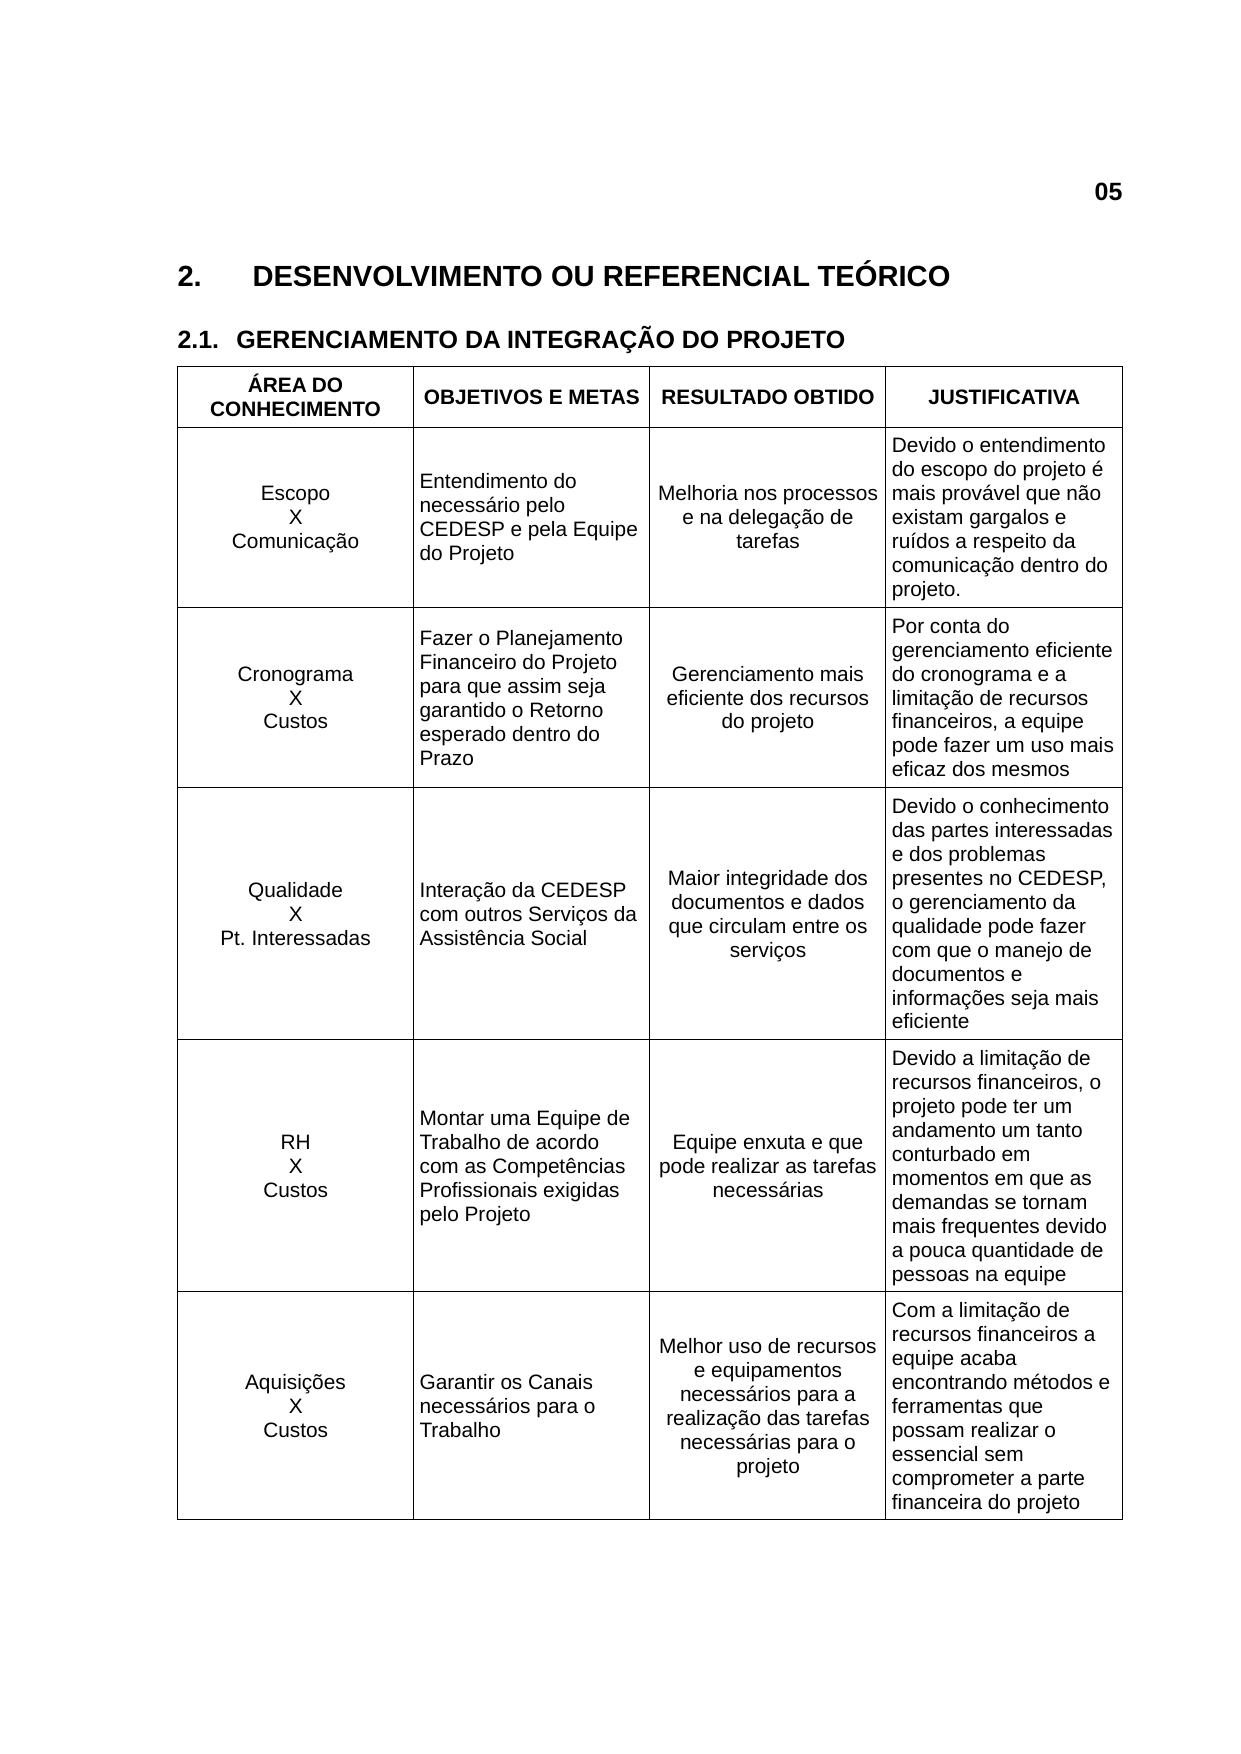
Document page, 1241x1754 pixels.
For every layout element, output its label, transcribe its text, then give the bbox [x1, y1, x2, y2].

table_cell RH X Custos [178, 1040, 413, 1291]
table_cell Interação da CEDESP com outros Serviços da Assistência Social [414, 788, 649, 1039]
table_cell Entendimento do necessário pelo CEDESP e pela Equipe do Projeto [414, 428, 649, 607]
table_cell Por conta do gerenciamento eficiente do cronograma e a limitação de recursos financeiros, a equipe pode fazer um uso mais eficaz dos mesmos [886, 608, 1122, 787]
table_header OBJETIVOS E METAS [414, 367, 649, 427]
table_header JUSTIFICATIVA [886, 367, 1122, 427]
table_cell Devido a limitação de recursos financeiros, o projeto pode ter um andamento um tanto conturbado em momentos em que as demandas se tornam mais frequentes devido a pouca quantidade de pessoas na equipe [886, 1040, 1122, 1291]
subtitle DESENVOLVIMENTO ou REFERENCIAL TEÓRICO [177, 259, 1122, 293]
table_cell Melhoria nos processos e na delegação de tarefas [650, 428, 885, 607]
table_cell Maior integridade dos documentos e dados que circulam entre os serviços [650, 788, 885, 1039]
table_cell Escopo X Comunicação [178, 428, 413, 607]
table_header ÁREA DO CONHECIMENTO [178, 367, 413, 427]
subtitle Gerenciamento da integração do projeto [177, 325, 1122, 354]
table_cell Montar uma Equipe de Trabalho de acordo com as Competências Profissionais exigidas pelo Projeto [414, 1040, 649, 1291]
table_cell Equipe enxuta e que pode realizar as tarefas necessárias [650, 1040, 885, 1291]
table_cell Devido o conhecimento das partes interessadas e dos problemas presentes no CEDESP, o gerenciamento da qualidade pode fazer com que o manejo de documentos e informações seja mais eficiente [886, 788, 1122, 1039]
table_cell Gerenciamento mais eficiente dos recursos do projeto [650, 608, 885, 787]
table_cell Aquisições X Custos [178, 1292, 413, 1519]
table_cell Com a limitação de recursos financeiros a equipe acaba encontrando métodos e ferramentas que possam realizar o essencial sem comprometer a parte financeira do projeto [886, 1292, 1122, 1519]
table_cell Cronograma X Custos [178, 608, 413, 787]
table_cell Melhor uso de recursos e equipamentos necessários para a realização das tarefas necessárias para o projeto [650, 1292, 885, 1519]
table_header RESULTADO OBTIDO [650, 367, 885, 427]
table_cell Fazer o Planejamento Financeiro do Projeto para que assim seja garantido o Retorno esperado dentro do Prazo [414, 608, 649, 787]
table_cell Devido o entendimento do escopo do projeto é mais provável que não existam gargalos e ruídos a respeito da comunicação dentro do projeto. [886, 428, 1122, 607]
table_cell Garantir os Canais necessários para o Trabalho [414, 1292, 649, 1519]
table_cell Qualidade X Pt. Interessadas [178, 788, 413, 1039]
